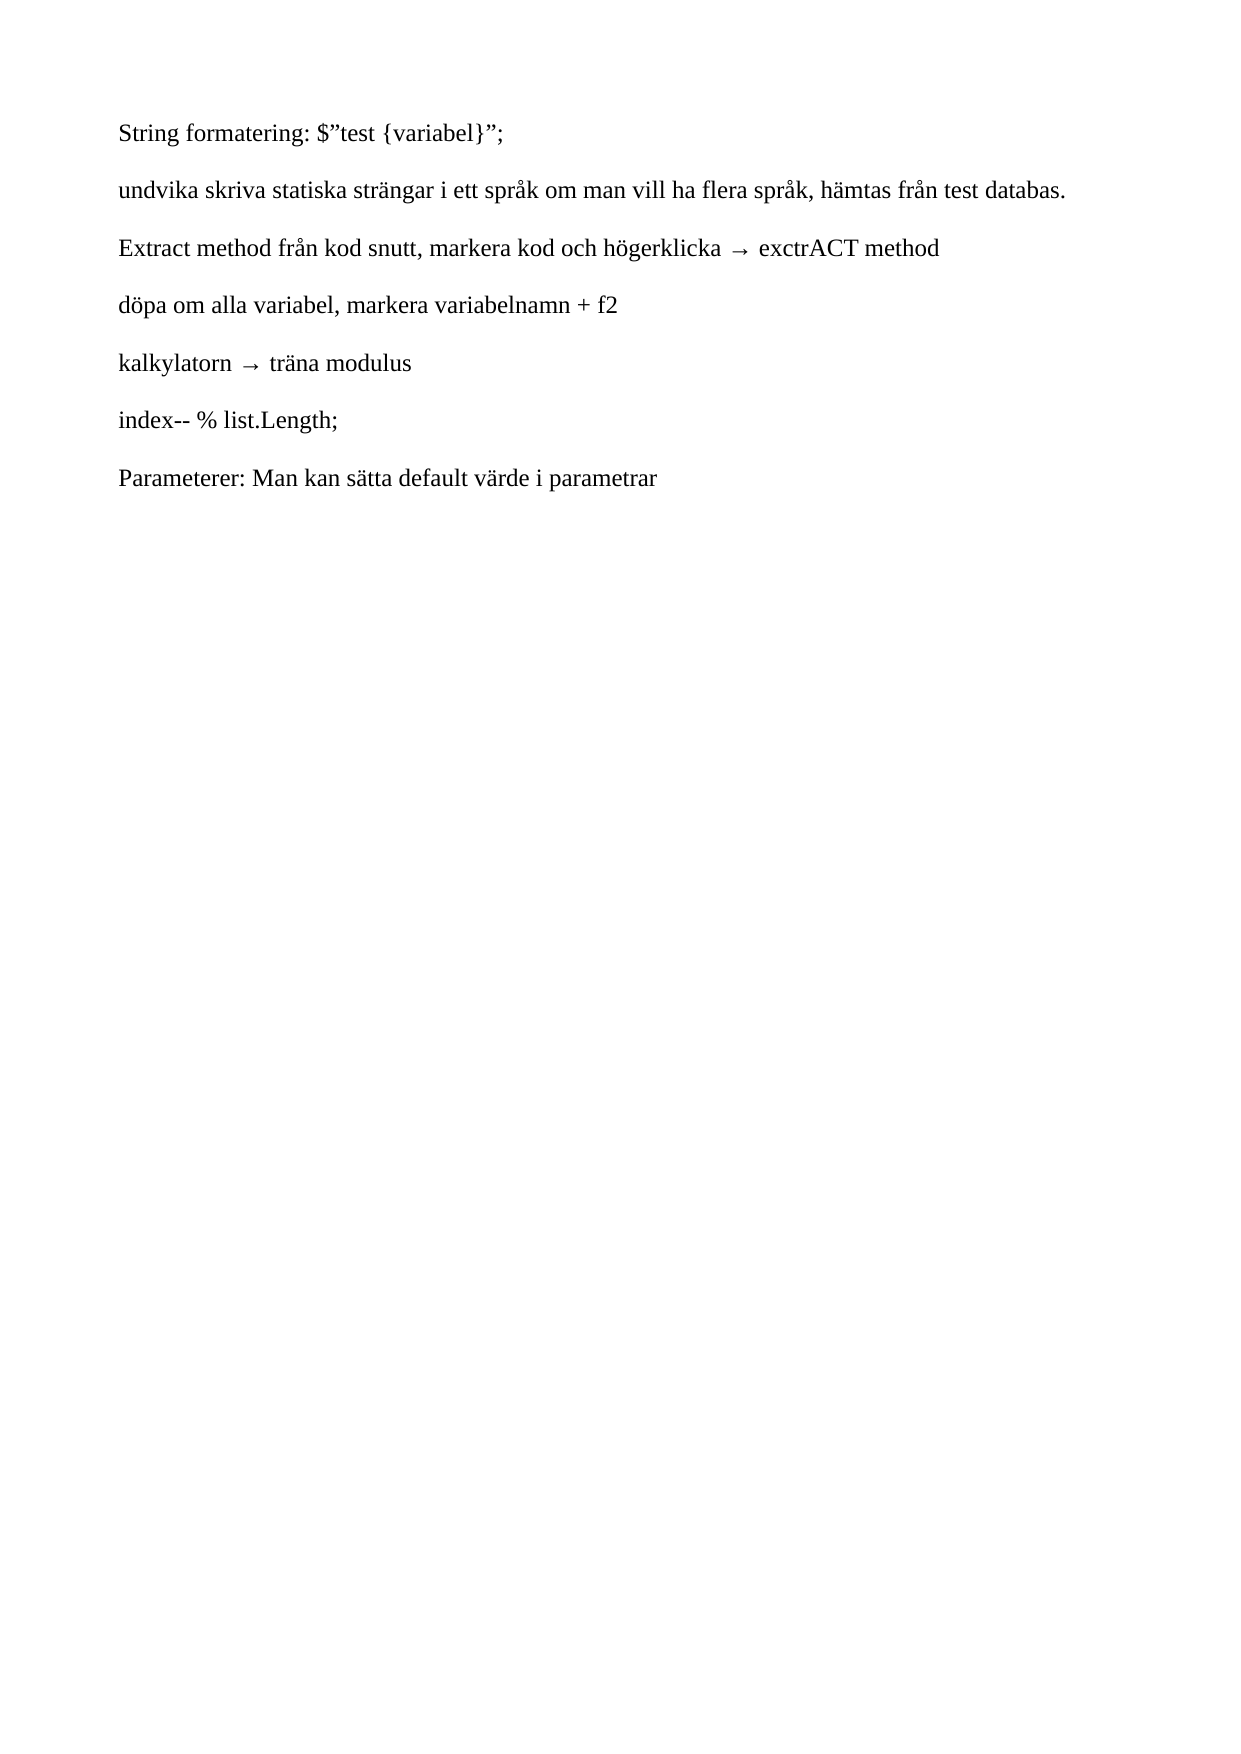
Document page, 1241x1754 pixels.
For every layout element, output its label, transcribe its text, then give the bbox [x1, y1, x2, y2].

text döpa om alla variabel, markera variabelnamn + f2 [118, 291, 1122, 319]
text undvika skriva statiska strängar i ett språk om man vill ha flera språk, hämtas från test databas. [118, 176, 1122, 204]
text Parameterer: Man kan sätta default värde i parametrar [118, 463, 1122, 492]
text String formatering: $”test {variabel}”; [118, 118, 1122, 147]
text index-- % list.Length; [118, 406, 1122, 434]
text Extract method från kod snutt, markera kod och högerklicka → exctrACT method [118, 233, 1122, 262]
text kalkylatorn → träna modulus [118, 348, 1122, 377]
